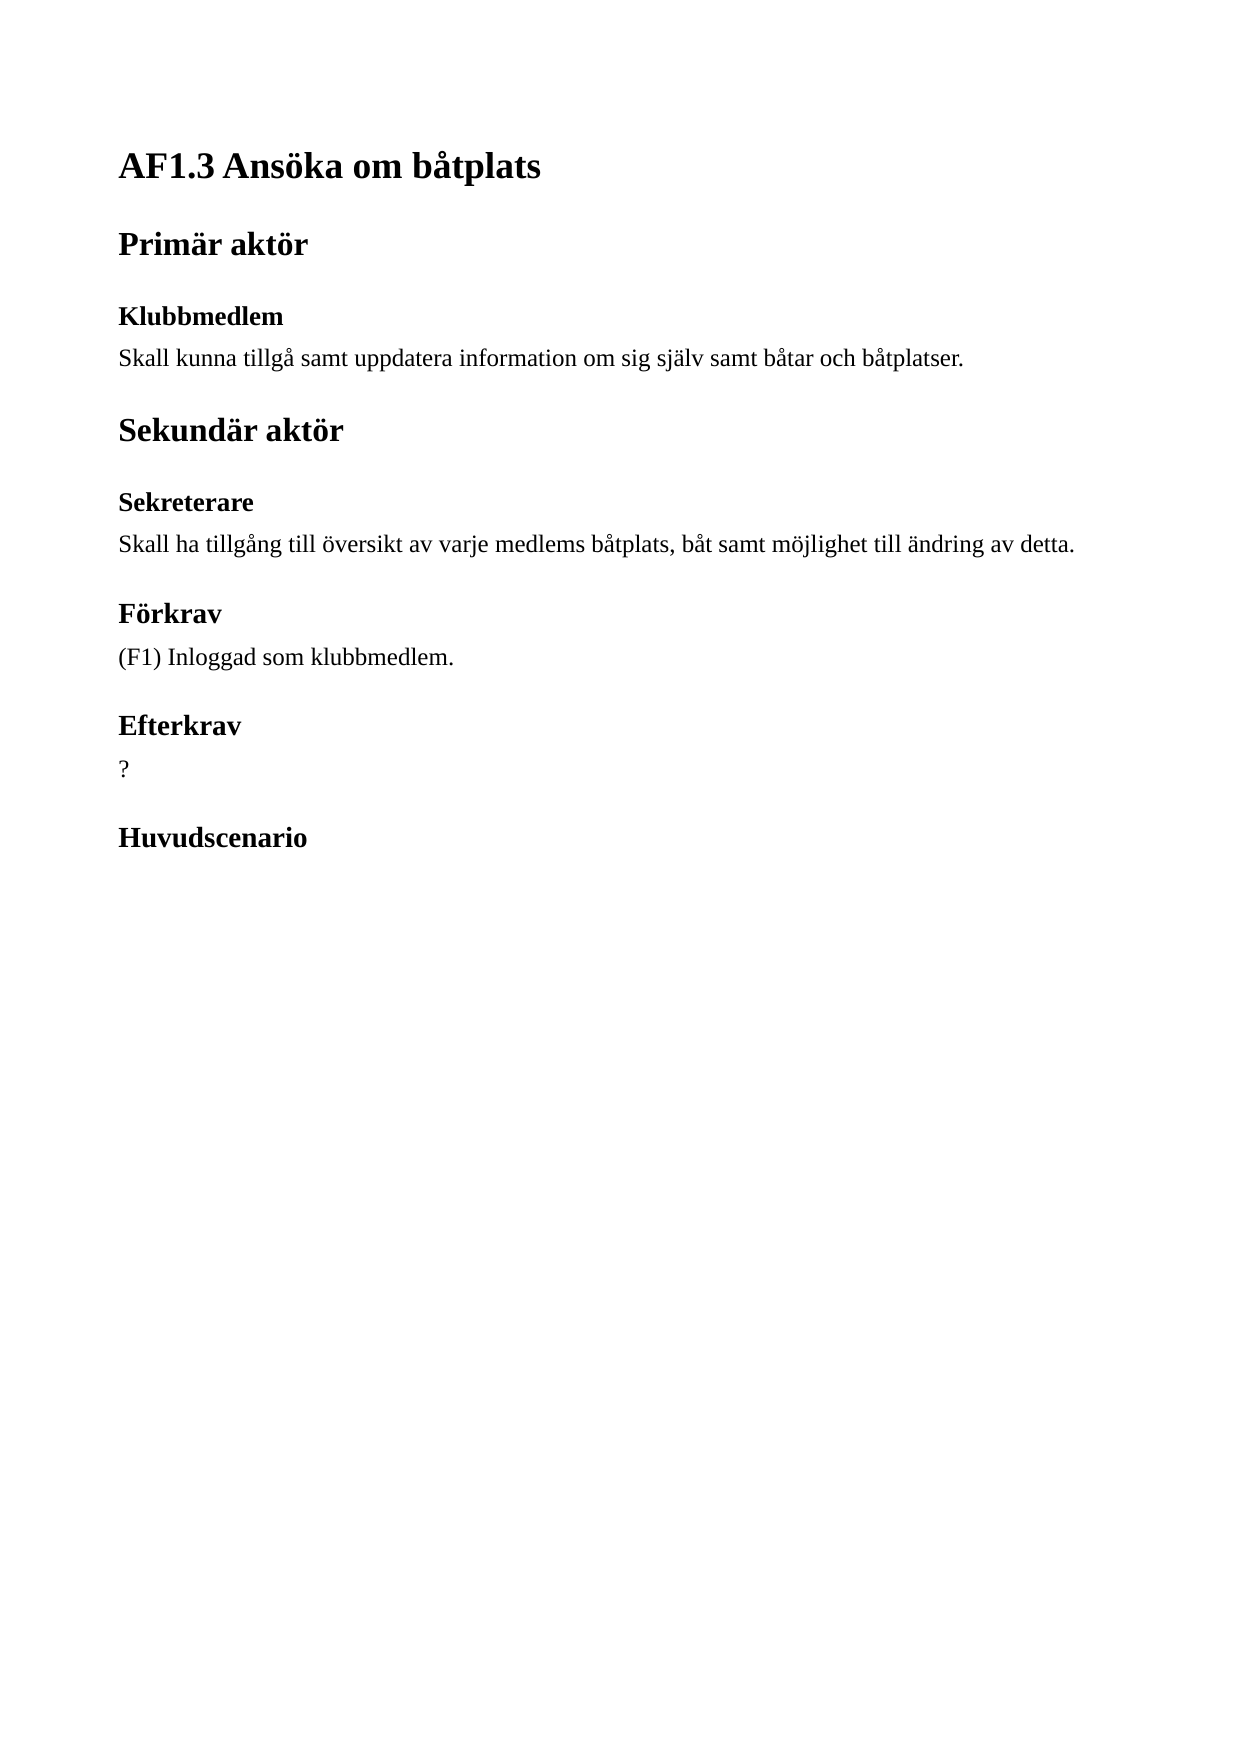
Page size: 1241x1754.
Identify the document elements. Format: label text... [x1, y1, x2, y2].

text ? [118, 754, 1122, 783]
subtitle Sekundär aktör [118, 410, 1122, 448]
text (F1) Inloggad som klubbmedlem. [118, 642, 1122, 671]
title AF1.3 Ansöka om båtplats [118, 143, 1122, 186]
text Skall kunna tillgå samt uppdatera information om sig själv samt båtar och båtplatser. [118, 343, 1122, 372]
subtitle Huvudscenario [118, 820, 1122, 854]
subtitle Förkrav [118, 596, 1122, 629]
subtitle Efterkrav [118, 708, 1122, 742]
subtitle Sekreterare [118, 486, 1122, 517]
subtitle Klubbmedlem [118, 300, 1122, 331]
text Skall ha tillgång till översikt av varje medlems båtplats, båt samt möjlighet till ändring av detta. [118, 529, 1122, 558]
subtitle Primär aktör [118, 224, 1122, 262]
